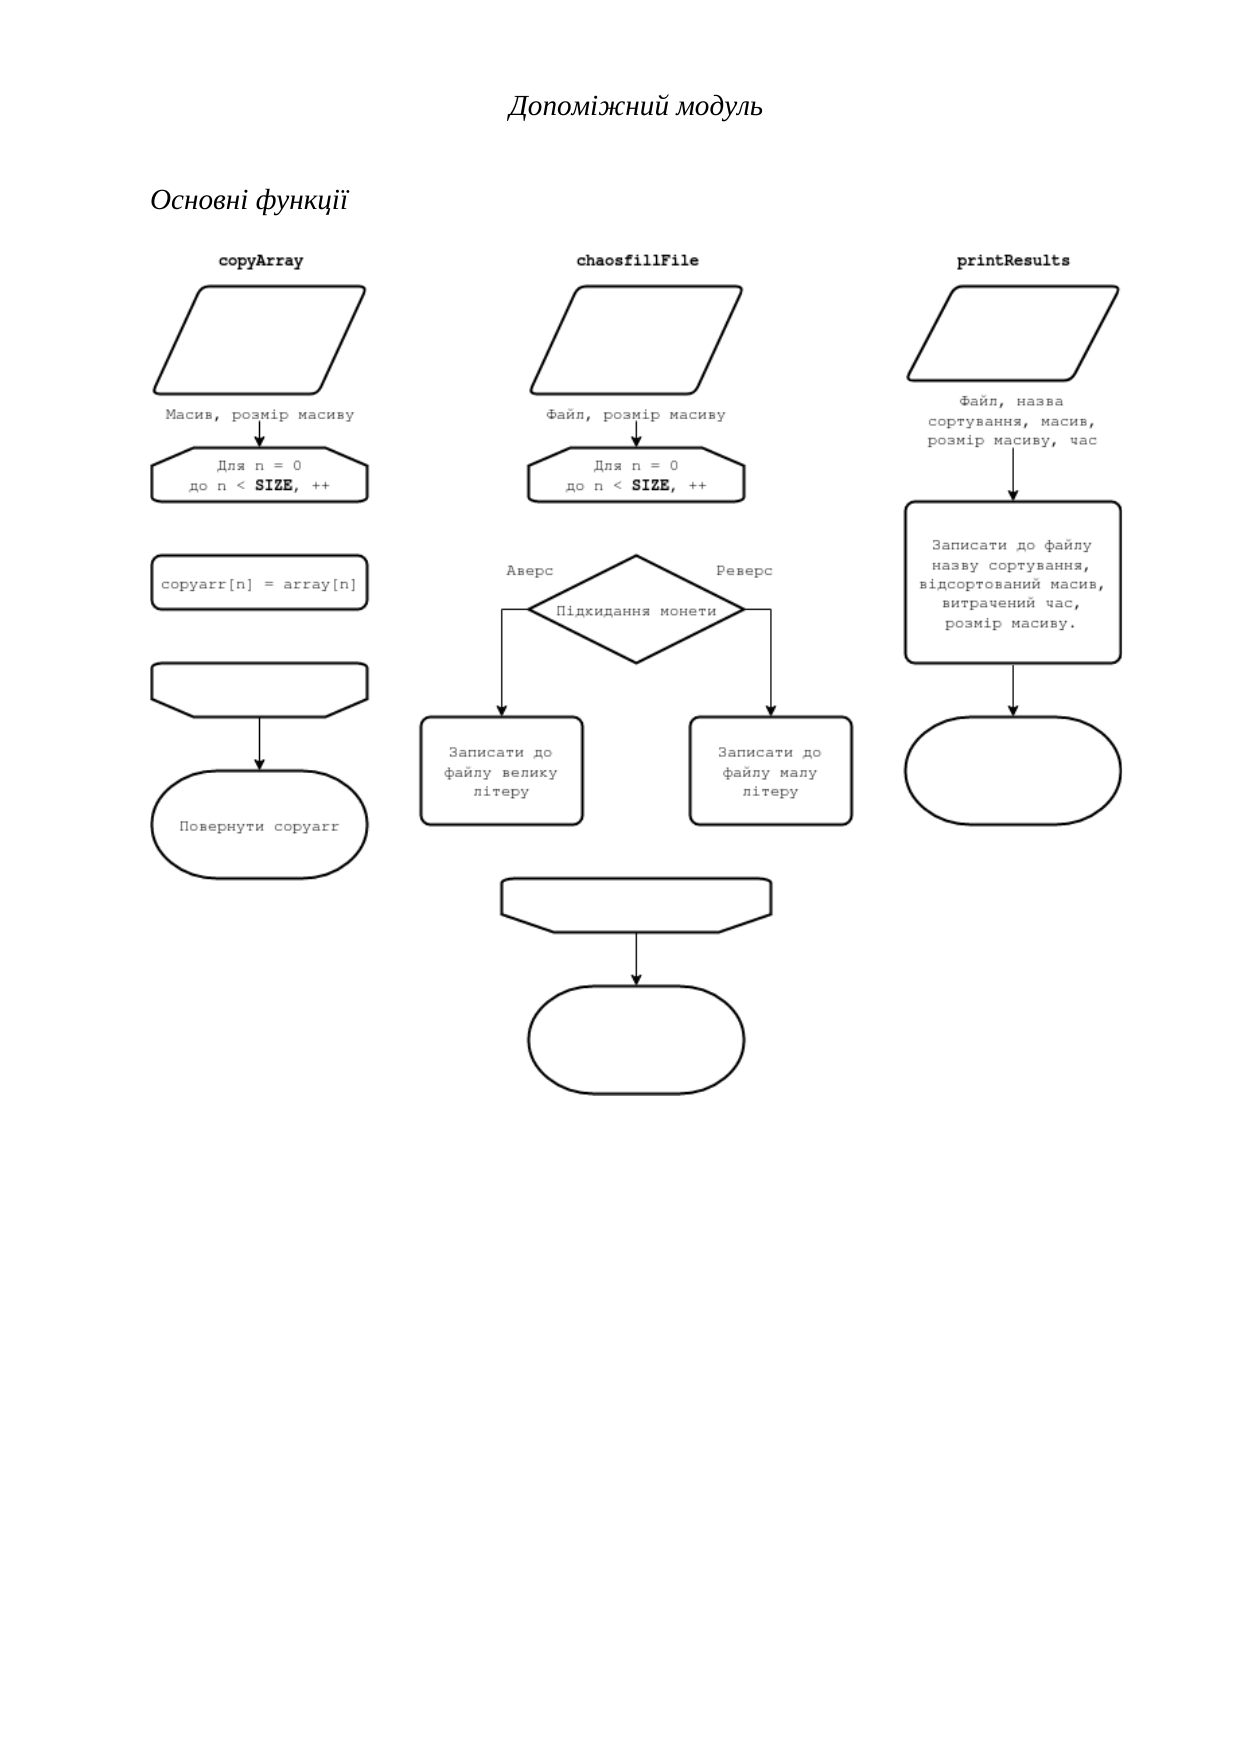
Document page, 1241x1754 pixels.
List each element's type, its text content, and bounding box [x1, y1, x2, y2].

text Основні функції [150, 182, 1122, 216]
picture [150, 232, 1123, 1096]
text Допоміжний модуль [150, 88, 1122, 122]
